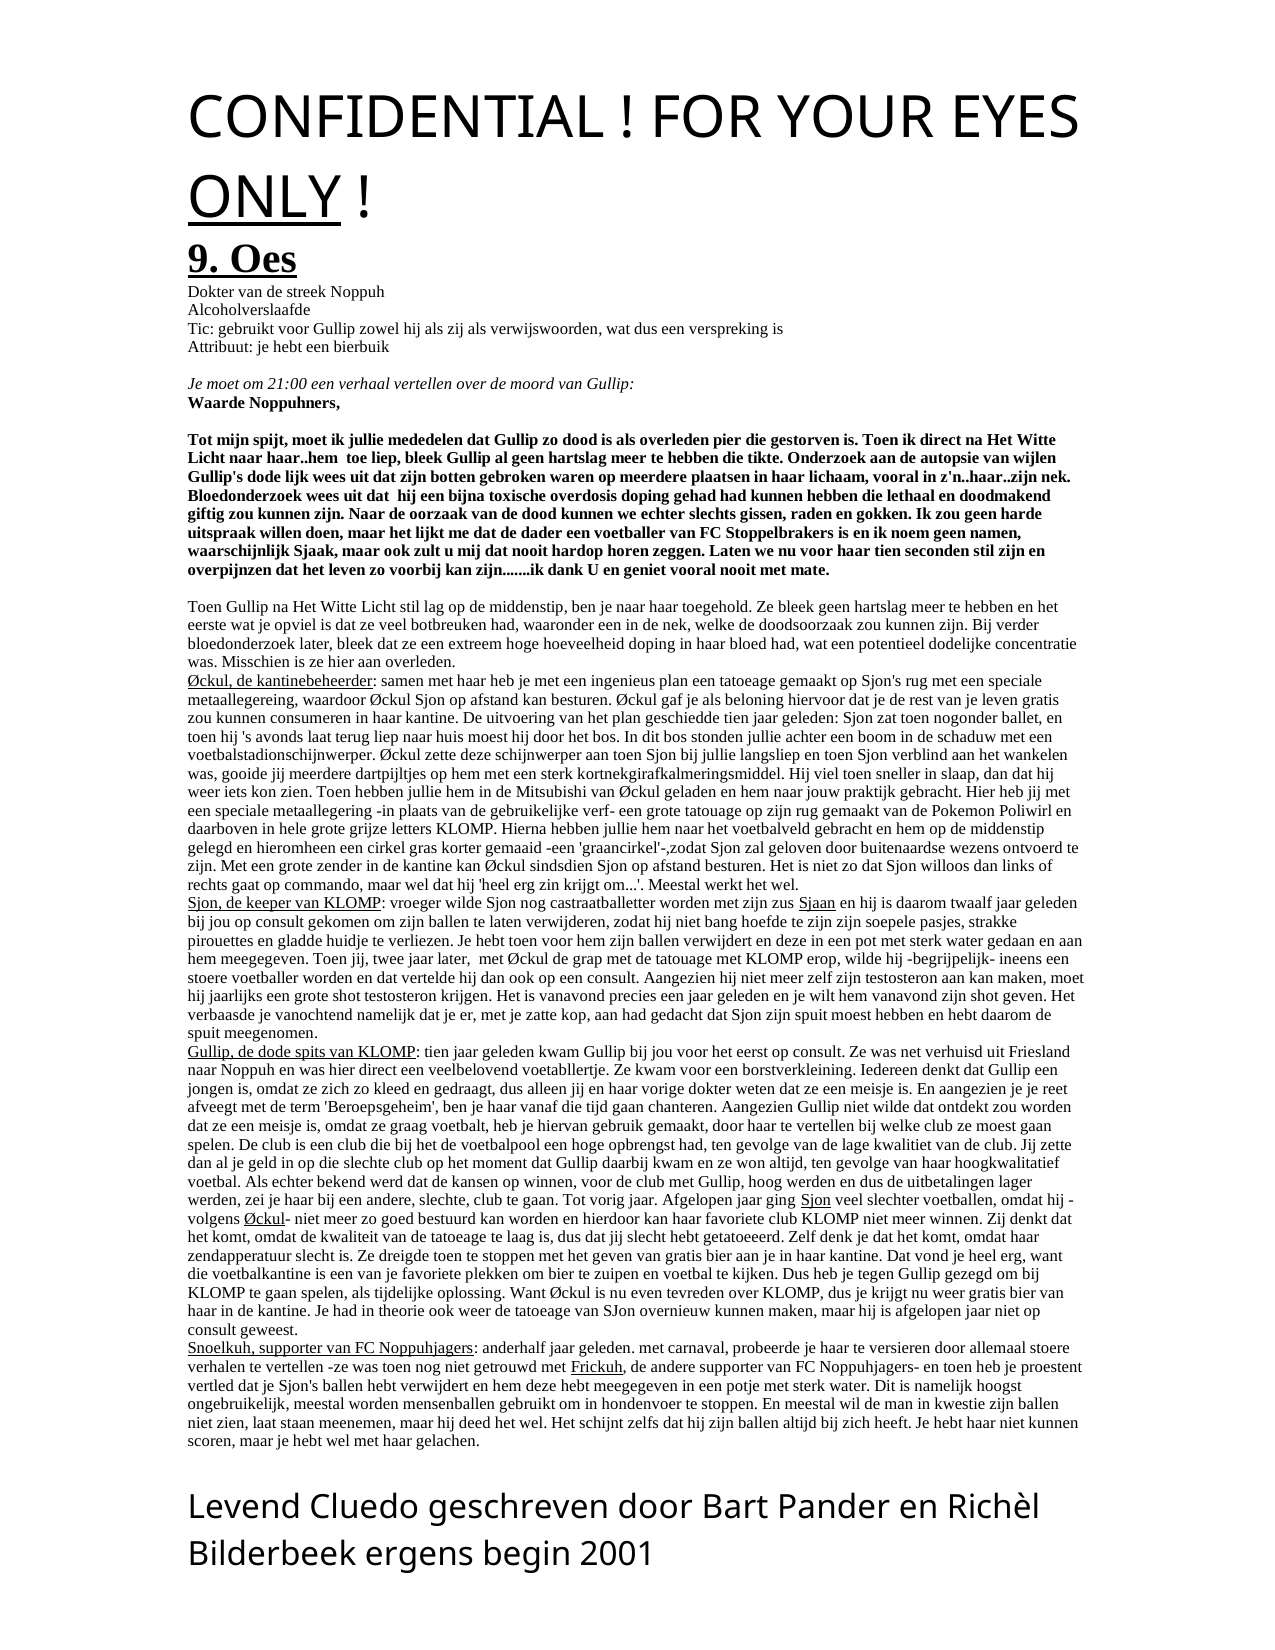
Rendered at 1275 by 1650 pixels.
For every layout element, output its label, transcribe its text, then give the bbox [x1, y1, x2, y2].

text 9. Oes [187, 234, 1087, 282]
text Snoelkuh, supporter van FC Noppuhjagers: anderhalf jaar geleden. met carnaval, probeerde je haar te versieren door allemaal stoere verhalen te vertellen -ze was toen nog niet getrouwd met Frickuh, de andere supporter van FC Noppuhjagers- en toen heb je proestent vertled dat je Sjon's ballen hebt verwijdert en hem deze hebt meegegeven in een potje met sterk water. Dit is namelijk hoogst ongebruikelijk, meestal worden mensenballen gebruikt om in hondenvoer te stoppen. En meestal wil de man in kwestie zijn ballen niet zien, laat staan meenemen, maar hij deed het wel. Het schijnt zelfs dat hij zijn ballen altijd bij zich heeft. Je hebt haar niet kunnen scoren, maar je hebt wel met haar gelachen. [187, 1339, 1087, 1450]
text Je moet om 21:00 een verhaal vertellen over de moord van Gullip: [187, 375, 1087, 393]
text Sjon, de keeper van KLOMP: vroeger wilde Sjon nog castraatballetter worden met zijn zus Sjaan en hij is daarom twaalf jaar geleden bij jou op consult gekomen om zijn ballen te laten verwijderen, zodat hij niet bang hoefde te zijn zijn soepele pasjes, strakke pirouettes en gladde huidje te verliezen. Je hebt toen voor hem zijn ballen verwijdert en deze in een pot met sterk water gedaan en aan hem meegegeven. Toen jij, twee jaar later, met Øckul de grap met de tatouage met KLOMP erop, wilde hij -begrijpelijk- ineens een stoere voetballer worden en dat vertelde hij dan ook op een consult. Aangezien hij niet meer zelf zijn testosteron aan kan maken, moet hij jaarlijks een grote shot testosteron krijgen. Het is vanavond precies een jaar geleden en je wilt hem vanavond zijn shot geven. Het verbaasde je vanochtend namelijk dat je er, met je zatte kop, aan had gedacht dat Sjon zijn spuit moest hebben en hebt daarom de spuit meegenomen. [187, 894, 1087, 1042]
text Tic: gebruikt voor Gullip zowel hij als zij als verwijswoorden, wat dus een verspreking is [187, 319, 1087, 338]
text Toen Gullip na Het Witte Licht stil lag op de middenstip, ben je naar haar toegehold. Ze bleek geen hartslag meer te hebben en het eerste wat je opviel is dat ze veel botbreuken had, waaronder een in de nek, welke de doodsoorzaak zou kunnen zijn. Bij verder bloedonderzoek later, bleek dat ze een extreem hoge hoeveelheid doping in haar bloed had, wat een potentieel dodelijke concentratie was. Misschien is ze hier aan overleden. [187, 597, 1087, 671]
text Tot mijn spijt, moet ik jullie mededelen dat Gullip zo dood is als overleden pier die gestorven is. Toen ik direct na Het Witte Licht naar haar..hem toe liep, bleek Gullip al geen hartslag meer te hebben die tikte. Onderzoek aan de autopsie van wijlen Gullip's dode lijk wees uit dat zijn botten gebroken waren op meerdere plaatsen in haar lichaam, vooral in z'n..haar..zijn nek. Bloedonderzoek wees uit dat hij een bijna toxische overdosis doping gehad had kunnen hebben die lethaal en doodmakend giftig zou kunnen zijn. Naar de oorzaak van de dood kunnen we echter slechts gissen, raden en gokken. Ik zou geen harde uitspraak willen doen, maar het lijkt me dat de dader een voetballer van FC Stoppelbrakers is en ik noem geen namen, waarschijnlijk Sjaak, maar ook zult u mij dat nooit hardop horen zeggen. Laten we nu voor haar tien seconden stil zijn en overpijnzen dat het leven zo voorbij kan zijn.......ik dank U en geniet vooral nooit met mate. [187, 430, 1087, 579]
text Attribuut: je hebt een bierbuik [187, 338, 1087, 356]
text Alcoholverslaafde [187, 301, 1087, 319]
text Dokter van de streek Noppuh [187, 282, 1087, 301]
text Øckul, de kantinebeheerder: samen met haar heb je met een ingenieus plan een tatoeage gemaakt op Sjon's rug met een speciale metaallegereing, waardoor Øckul Sjon op afstand kan besturen. Øckul gaf je als beloning hiervoor dat je de rest van je leven gratis zou kunnen consumeren in haar kantine. De uitvoering van het plan geschiedde tien jaar geleden: Sjon zat toen nogonder ballet, en toen hij 's avonds laat terug liep naar huis moest hij door het bos. In dit bos stonden jullie achter een boom in de schaduw met een voetbalstadionschijnwerper. Øckul zette deze schijnwerper aan toen Sjon bij jullie langsliep en toen Sjon verblind aan het wankelen was, gooide jij meerdere dartpijltjes op hem met een sterk kortnekgirafkalmeringsmiddel. Hij viel toen sneller in slaap, dan dat hij weer iets kon zien. Toen hebben jullie hem in de Mitsubishi van Øckul geladen en hem naar jouw praktijk gebracht. Hier heb jij met een speciale metaallegering -in plaats van de gebruikelijke verf- een grote tatouage op zijn rug gemaakt van de Pokemon Poliwirl en daarboven in hele grote grijze letters KLOMP. Hierna hebben jullie hem naar het voetbalveld gebracht en hem op de middenstip gelegd en hieromheen een cirkel gras korter gemaaid -een 'graancirkel'-,zodat Sjon zal geloven door buitenaardse wezens ontvoerd te zijn. Met een grote zender in de kantine kan Øckul sindsdien Sjon op afstand besturen. Het is niet zo dat Sjon willoos dan links of rechts gaat op commando, maar wel dat hij 'heel erg zin krijgt om...'. Meestal werkt het wel. [187, 671, 1087, 894]
text Waarde Noppuhners, [187, 393, 1087, 412]
text Gullip, de dode spits van KLOMP: tien jaar geleden kwam Gullip bij jou voor het eerst op consult. Ze was net verhuisd uit Friesland naar Noppuh en was hier direct een veelbelovend voetabllertje. Ze kwam voor een borstverkleining. Iedereen denkt dat Gullip een jongen is, omdat ze zich zo kleed en gedraagt, dus alleen jij en haar vorige dokter weten dat ze een meisje is. En aangezien je je reet afveegt met de term 'Beroepsgeheim', ben je haar vanaf die tijd gaan chanteren. Aangezien Gullip niet wilde dat ontdekt zou worden dat ze een meisje is, omdat ze graag voetbalt, heb je hiervan gebruik gemaakt, door haar te vertellen bij welke club ze moest gaan spelen. De club is een club die bij het de voetbalpool een hoge opbrengst had, ten gevolge van de lage kwalitiet van de club. Jij zette dan al je geld in op die slechte club op het moment dat Gullip daarbij kwam en ze won altijd, ten gevolge van haar hoogkwalitatief voetbal. Als echter bekend werd dat de kansen op winnen, voor de club met Gullip, hoog werden en dus de uitbetalingen lager werden, zei je haar bij een andere, slechte, club te gaan. Tot vorig jaar. Afgelopen jaar ging Sjon veel slechter voetballen, omdat hij -volgens Øckul- niet meer zo goed bestuurd kan worden en hierdoor kan haar favoriete club KLOMP niet meer winnen. Zij denkt dat het komt, omdat de kwaliteit van de tatoeage te laag is, dus dat jij slecht hebt getatoeeerd. Zelf denk je dat het komt, omdat haar zendapperatuur slecht is. Ze dreigde toen te stoppen met het geven van gratis bier aan je in haar kantine. Dat vond je heel erg, want die voetbalkantine is een van je favoriete plekken om bier te zuipen en voetbal te kijken. Dus heb je tegen Gullip gezegd om bij KLOMP te gaan spelen, als tijdelijke oplossing. Want Øckul is nu even tevreden over KLOMP, dus je krijgt nu weer gratis bier van haar in de kantine. Je had in theorie ook weer de tatoeage van SJon overnieuw kunnen maken, maar hij is afgelopen jaar niet op consult geweest. [187, 1042, 1087, 1339]
